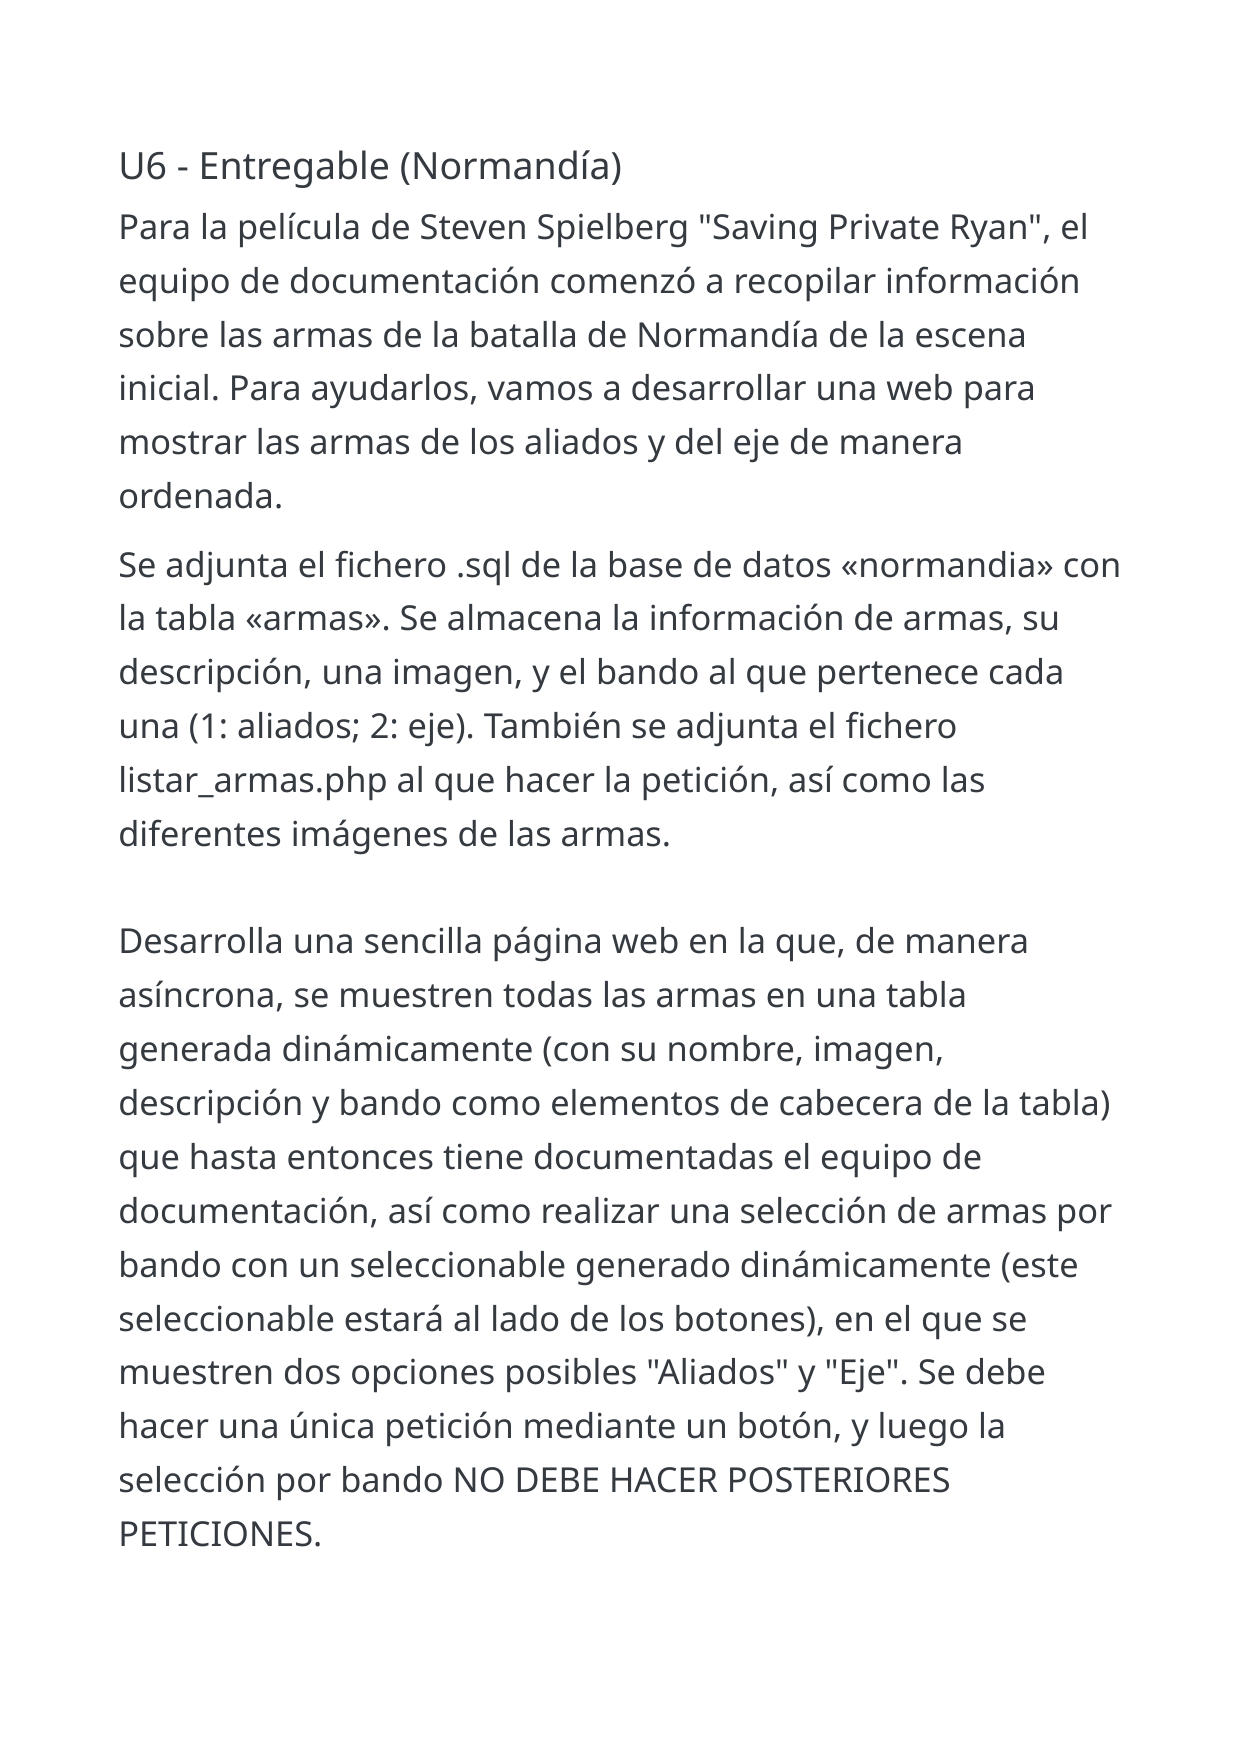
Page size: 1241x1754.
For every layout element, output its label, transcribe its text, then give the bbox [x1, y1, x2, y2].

subtitle U6 - Entregable (Normandía) [118, 139, 1122, 190]
text Se adjunta el fichero .sql de la base de datos «normandia» con la tabla «armas». Se almacena la información de armas, su descripción, una imagen, y el bando al que pertenece cada una (1: aliados; 2: eje). También se adjunta el fichero listar_armas.php al que hacer la petición, así como las diferentes imágenes de las armas. Desarrolla una sencilla página web en la que, de manera asíncrona, se muestren todas las armas en una tabla generada dinámicamente (con su nombre, imagen, descripción y bando como elementos de cabecera de la tabla) que hasta entonces tiene documentadas el equipo de documentación, así como realizar una selección de armas por bando con un seleccionable generado dinámicamente (este seleccionable estará al lado de los botones), en el que se muestren dos opciones posibles "Aliados" y "Eje". Se debe hacer una única petición mediante un botón, y luego la selección por bando NO DEBE HACER POSTERIORES PETICIONES. [118, 540, 1122, 1556]
text Para la película de Steven Spielberg "Saving Private Ryan", el equipo de documentación comenzó a recopilar información sobre las armas de la batalla de Normandía de la escena inicial. Para ayudarlos, vamos a desarrollar una web para mostrar las armas de los aliados y del eje de manera ordenada. [118, 202, 1122, 519]
